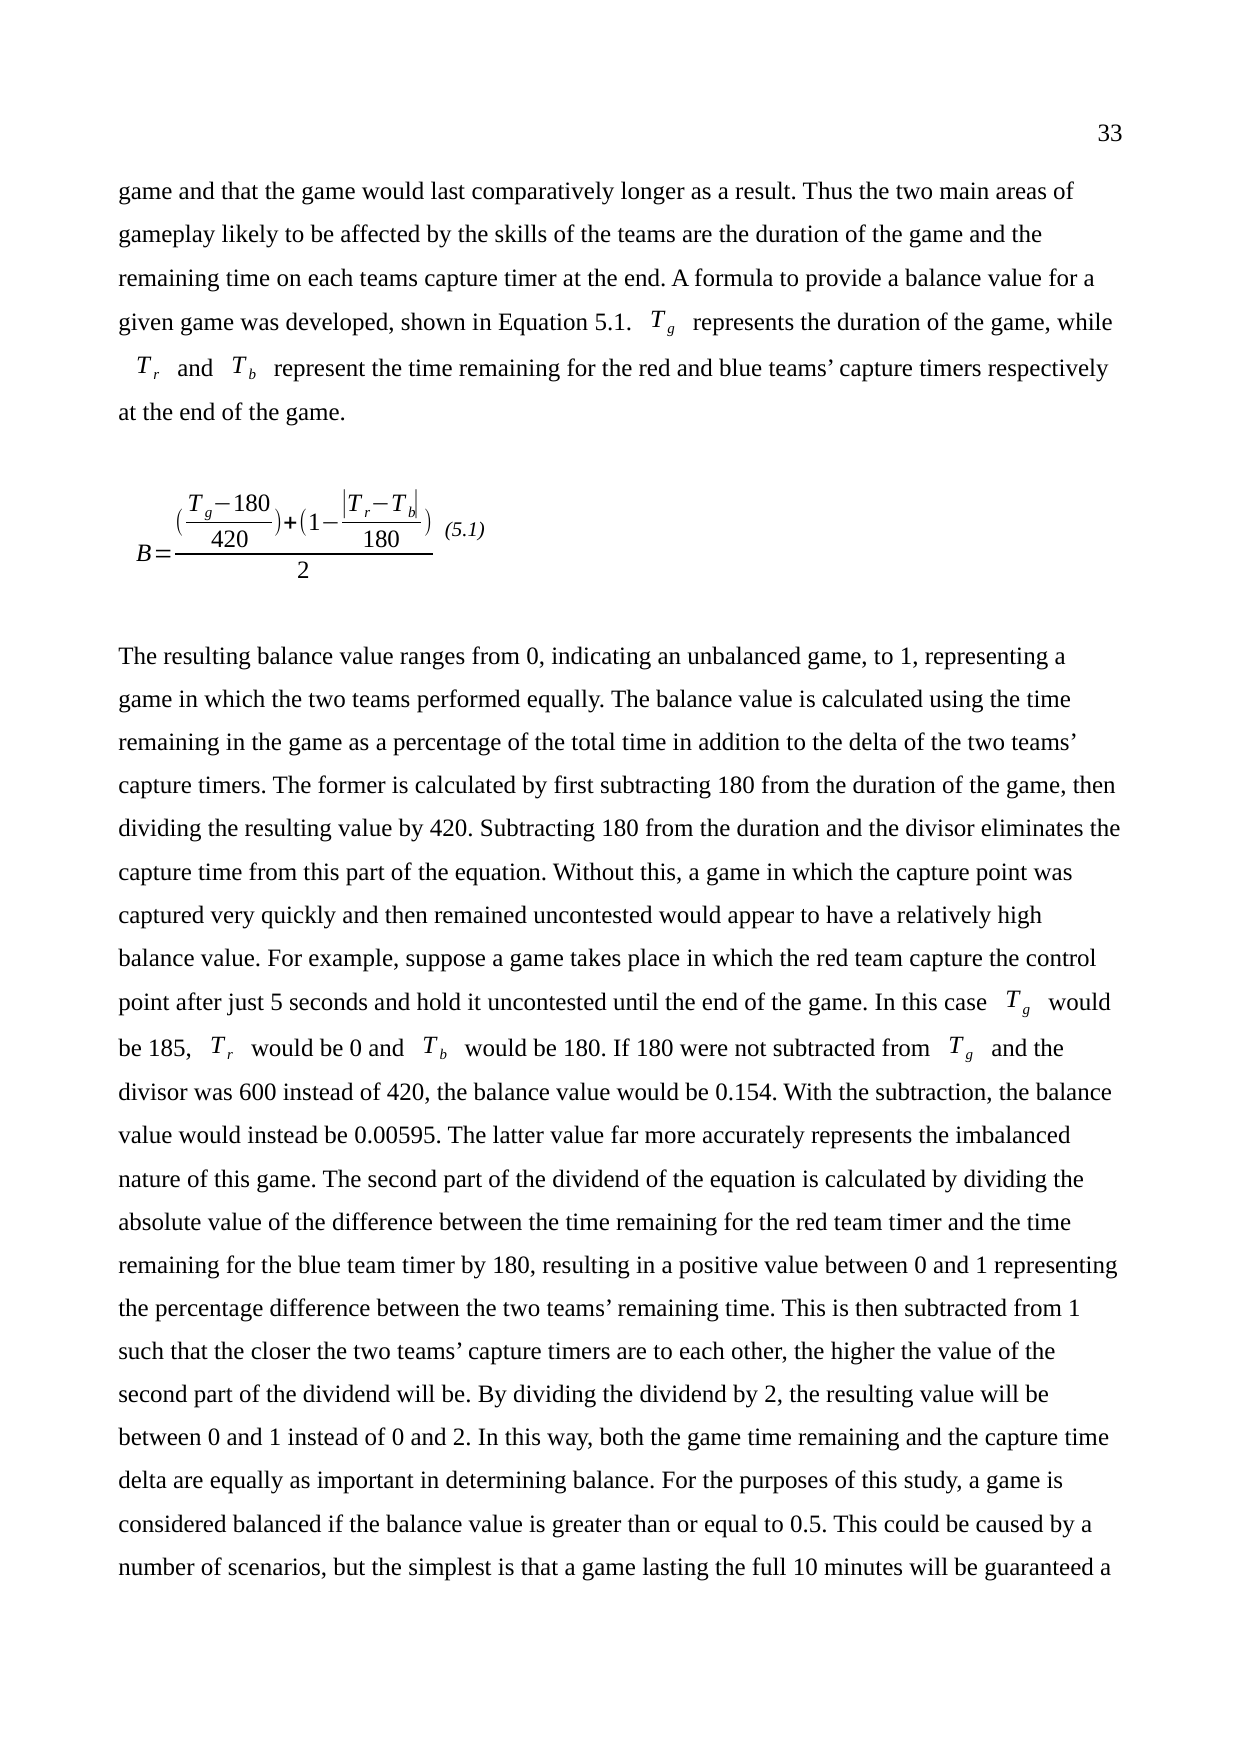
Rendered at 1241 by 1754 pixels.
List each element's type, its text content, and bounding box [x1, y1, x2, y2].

text game and that the game would last comparatively longer as a result. Thus the two main areas of gameplay likely to be affected by the skills of the teams are the duration of the game and the remaining time on each teams capture timer at the end. A formula to provide a balance value for a given game was developed, shown in Equation 5.1.represents the duration of the game, whileandrepresent the time remaining for the red and blue teams’ capture timers respectively at the end of the game. [118, 176, 1122, 426]
text The resulting balance value ranges from 0, indicating an unbalanced game, to 1, representing a game in which the two teams performed equally. The balance value is calculated using the time remaining in the game as a percentage of the total time in addition to the delta of the two teams’ capture timers. The former is calculated by first subtracting 180 from the duration of the game, then dividing the resulting value by 420. Subtracting 180 from the duration and the divisor eliminates the capture time from this part of the equation. Without this, a game in which the capture point was captured very quickly and then remained uncontested would appear to have a relatively high balance value. For example, suppose a game takes place in which the red team capture the control point after just 5 seconds and hold it uncontested until the end of the game. In this casewould be 185,would be 0 andwould be 180. If 180 were not subtracted fromand the divisor was 600 instead of 420, the balance value would be 0.154. With the subtraction, the balance value would instead be 0.00595. The latter value far more accurately represents the imbalanced nature of this game. The second part of the dividend of the equation is calculated by dividing the absolute value of the difference between the time remaining for the red team timer and the time remaining for the blue team timer by 180, resulting in a positive value between 0 and 1 representing the percentage difference between the two teams’ remaining time. This is then subtracted from 1 such that the closer the two teams’ capture timers are to each other, the higher the value of the second part of the dividend will be. By dividing the dividend by 2, the resulting value will be between 0 and 1 instead of 0 and 2. In this way, both the game time remaining and the capture time delta are equally as important in determining balance. For the purposes of this study, a game is considered balanced if the balance value is greater than or equal to 0.5. This could be caused by a number of scenarios, but the simplest is that a game lasting the full 10 minutes will be guaranteed a [118, 641, 1122, 1581]
text (5.1) [130, 489, 597, 583]
